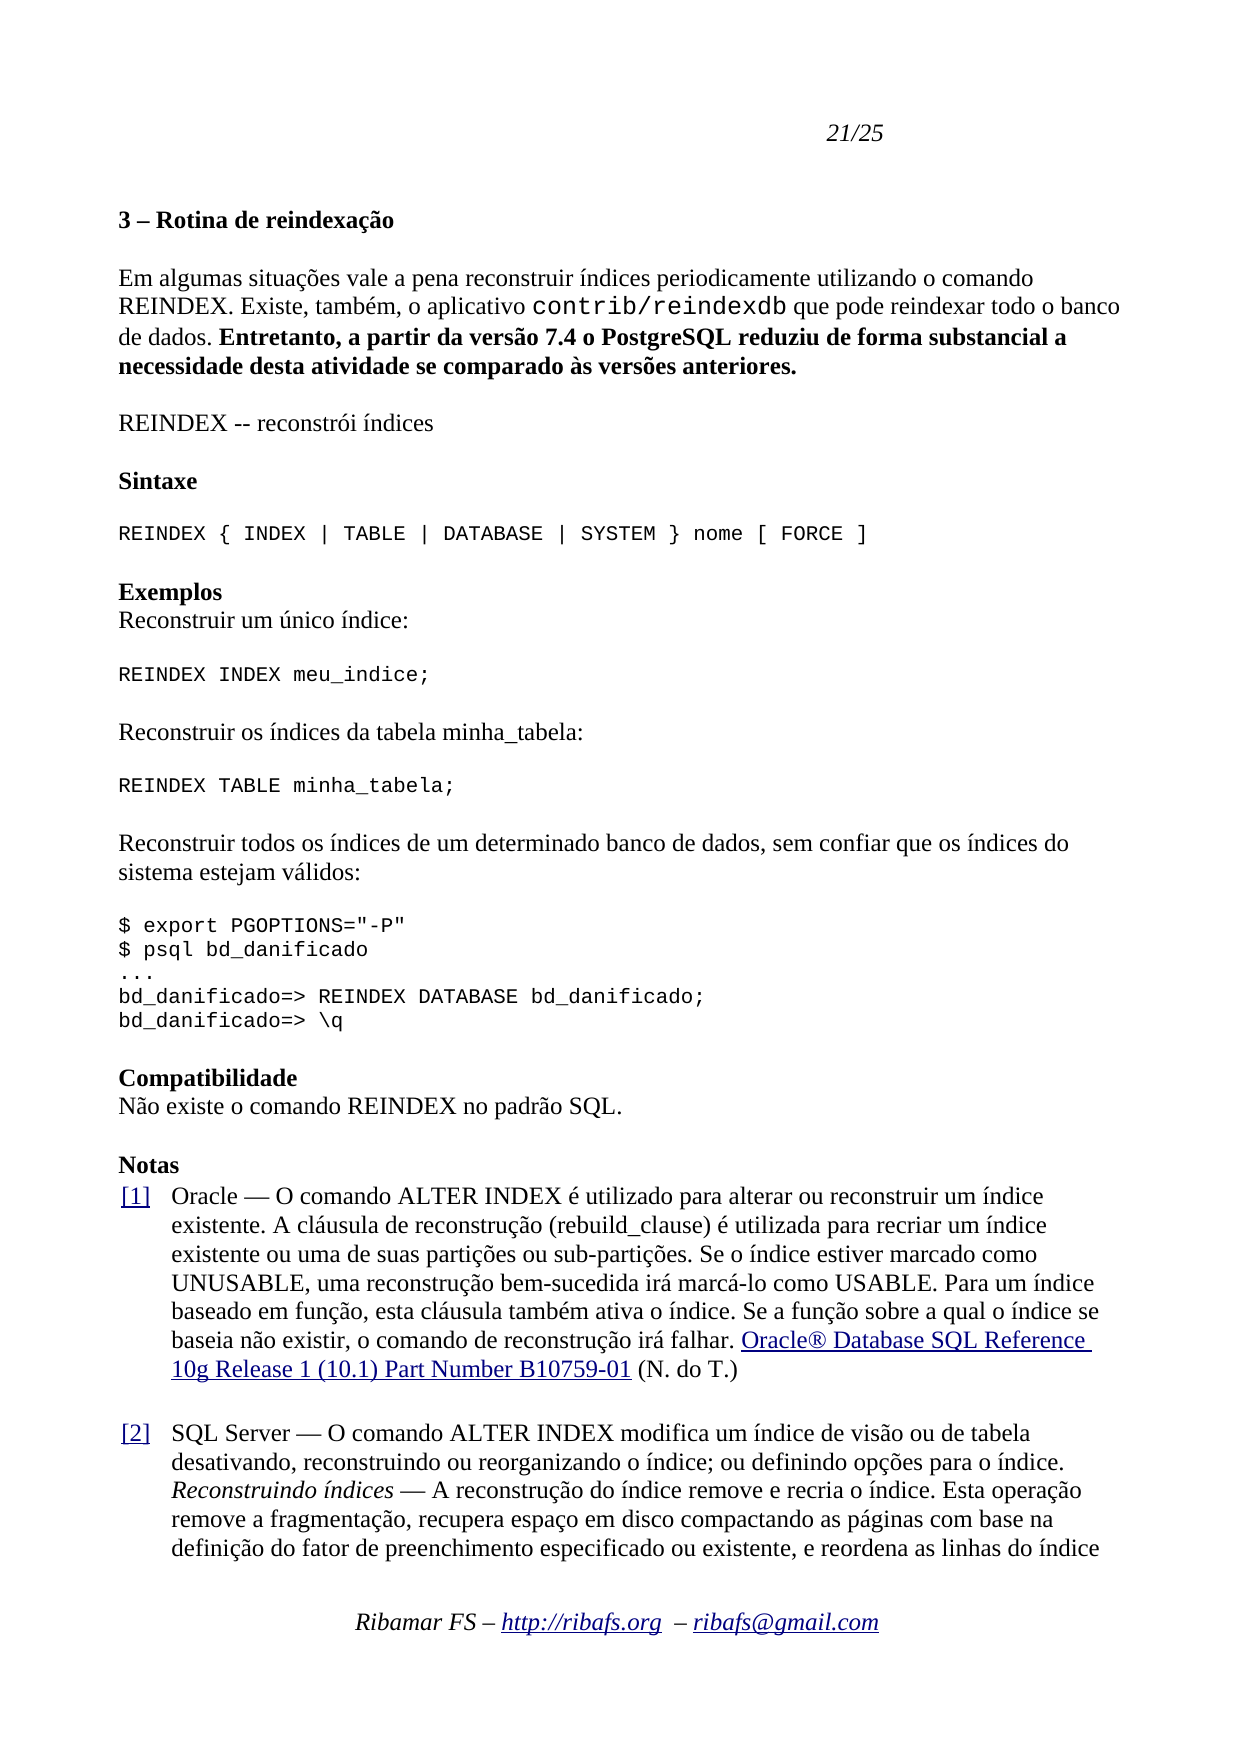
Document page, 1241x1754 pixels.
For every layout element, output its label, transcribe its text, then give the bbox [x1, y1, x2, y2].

text REINDEX -- reconstrói índices [118, 408, 1122, 437]
text Reconstruir um único índice: [118, 605, 1122, 634]
text Compatibilidade [118, 1063, 1122, 1091]
text $ psql bd_danificado [118, 939, 1122, 962]
text Exemplos [118, 577, 1122, 605]
text Reconstruir os índices da tabela minha_tabela: [118, 717, 1122, 745]
text bd_danificado=> \q [118, 1009, 1122, 1033]
text Em algumas situações vale a pena reconstruir índices periodicamente utilizando o comando REINDEX. Existe, também, o aplicativo contrib/reindexdb que pode reindexar todo o banco de dados. Entretanto, a partir da versão 7.4 o PostgreSQL reduziu de forma substancial a necessidade desta atividade se comparado às versões anteriores. [118, 263, 1122, 380]
text REINDEX TABLE minha_tabela; [118, 775, 1122, 798]
text Sintaxe [118, 466, 1122, 495]
table_cell [2] [118, 1415, 168, 1564]
text Não existe o comando REINDEX no padrão SQL. [118, 1091, 1122, 1120]
text REINDEX INDEX meu_indice; [118, 663, 1122, 687]
text REINDEX { INDEX | TABLE | DATABASE | SYSTEM } nome [ FORCE ] [118, 523, 1122, 547]
text Notas [118, 1150, 1122, 1178]
text 3 – Rotina de reindexação [118, 205, 1122, 234]
table_header Oracle — O comando ALTER INDEX é utilizado para alterar ou reconstruir um índice existente. A cláusula de reconstrução (rebuild_clause) é utilizada para recriar um índice existente ou uma de suas partições ou sub-partições. Se o índice estiver marcado como UNUSABLE, uma reconstrução bem-sucedida irá marcá-lo como USABLE. Para um índice baseado em função, esta cláusula também ativa o índice. Se a função sobre a qual o índice se baseia não existir, o comando de reconstrução irá falhar. Oracle® Database SQL Reference 10g Release 1 (10.1) Part Number B10759-01 (N. do T.) [168, 1179, 1122, 1415]
table_header [1] [118, 1179, 168, 1415]
text Reconstruir todos os índices de um determinado banco de dados, sem confiar que os índices do sistema estejam válidos: [118, 828, 1122, 886]
text ... [118, 962, 1122, 986]
text $ export PGOPTIONS="-P" [118, 915, 1122, 939]
text bd_danificado=> REINDEX DATABASE bd_danificado; [118, 986, 1122, 1009]
table_cell SQL Server — O comando ALTER INDEX modifica um índice de visão ou de tabela desativando, reconstruindo ou reorganizando o índice; ou definindo opções para o índice. Reconstruindo índices — A reconstrução do índice remove e recria o índice. Esta operação remove a fragmentação, recupera espaço em disco compactando as páginas com base na definição do fator de preenchimento especificado ou existente, e reordena as linhas do índice [168, 1415, 1122, 1564]
